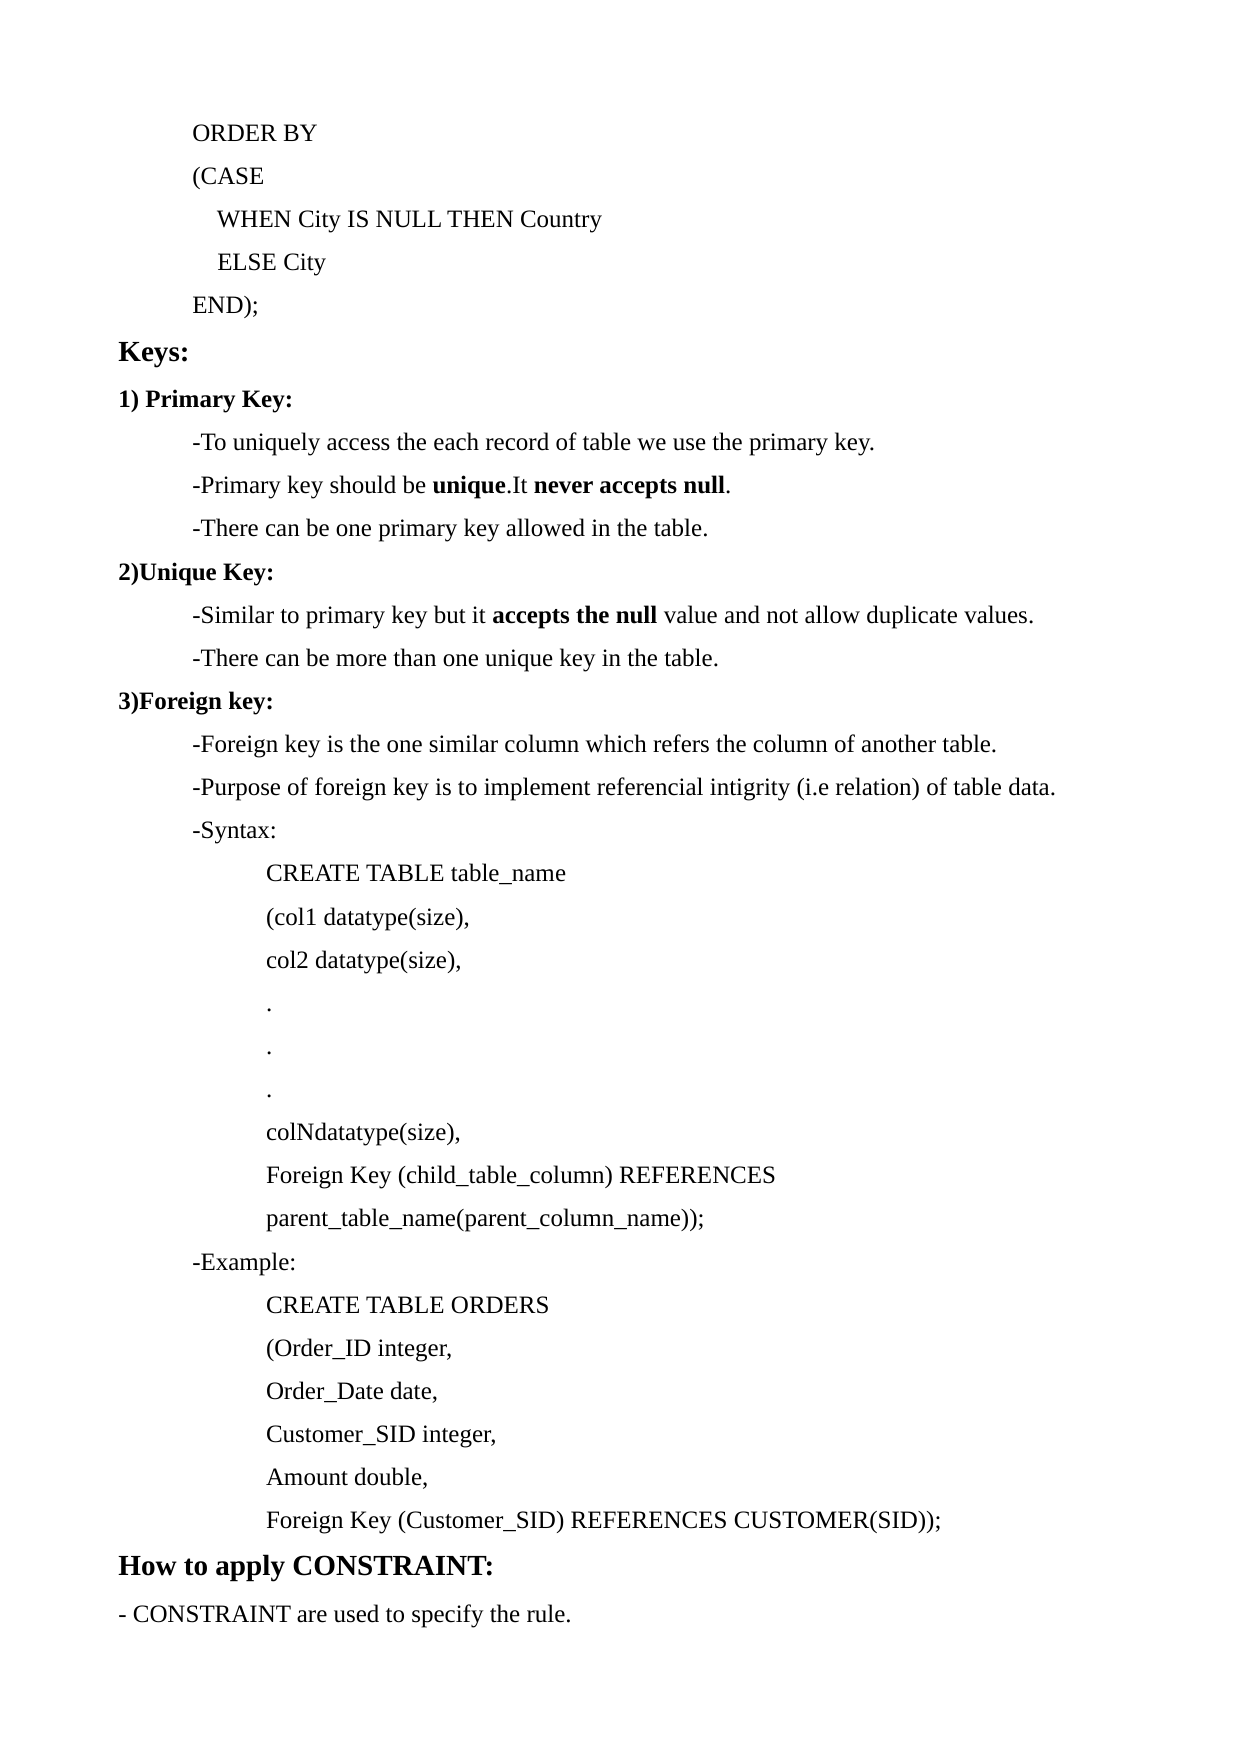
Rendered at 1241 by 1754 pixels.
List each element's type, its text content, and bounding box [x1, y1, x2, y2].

text -Primary key should be unique.It never accepts null. [118, 470, 1122, 499]
text -Syntax: [118, 815, 1122, 844]
text Keys: [118, 334, 1122, 367]
text Foreign Key (Customer_SID) REFERENCES CUSTOMER(SID)); [118, 1505, 1122, 1534]
text END); [118, 291, 1122, 319]
text -Purpose of foreign key is to implement referencial intigrity (i.e relation) of table data. [118, 772, 1122, 801]
text -Similar to primary key but it accepts the null value and not allow duplicate values. [118, 600, 1122, 628]
text (Order_ID integer, [118, 1333, 1122, 1362]
text (CASE [118, 161, 1122, 190]
text -There can be more than one unique key in the table. [118, 643, 1122, 672]
text . [118, 1031, 1122, 1060]
text Foreign Key (child_table_column) REFERENCES parent_table_name(parent_column_name)); [118, 1160, 1122, 1232]
text Amount double, [118, 1462, 1122, 1491]
text colNdatatype(size), [118, 1117, 1122, 1146]
text ELSE City [118, 247, 1122, 276]
text CREATE TABLE table_name [118, 858, 1122, 887]
text -Foreign key is the one similar column which refers the column of another table. [118, 729, 1122, 758]
text -Example: [118, 1247, 1122, 1275]
text - CONSTRAINT are used to specify the rule. [118, 1599, 1122, 1627]
text 3)Foreign key: [118, 686, 1122, 715]
text -There can be one primary key allowed in the table. [118, 513, 1122, 542]
text Customer_SID integer, [118, 1419, 1122, 1448]
text Order_Date date, [118, 1376, 1122, 1405]
text . [118, 1074, 1122, 1103]
text 1) Primary Key: [118, 384, 1122, 413]
text How to apply CONSTRAINT: [118, 1548, 1122, 1582]
text WHEN City IS NULL THEN Country [118, 204, 1122, 233]
text (col1 datatype(size), [118, 902, 1122, 930]
text ORDER BY [118, 118, 1122, 147]
text col2 datatype(size), [118, 945, 1122, 973]
text 2)Unique Key: [118, 557, 1122, 585]
text CREATE TABLE ORDERS [118, 1290, 1122, 1318]
text -To uniquely access the each record of table we use the primary key. [118, 427, 1122, 456]
text . [118, 988, 1122, 1017]
